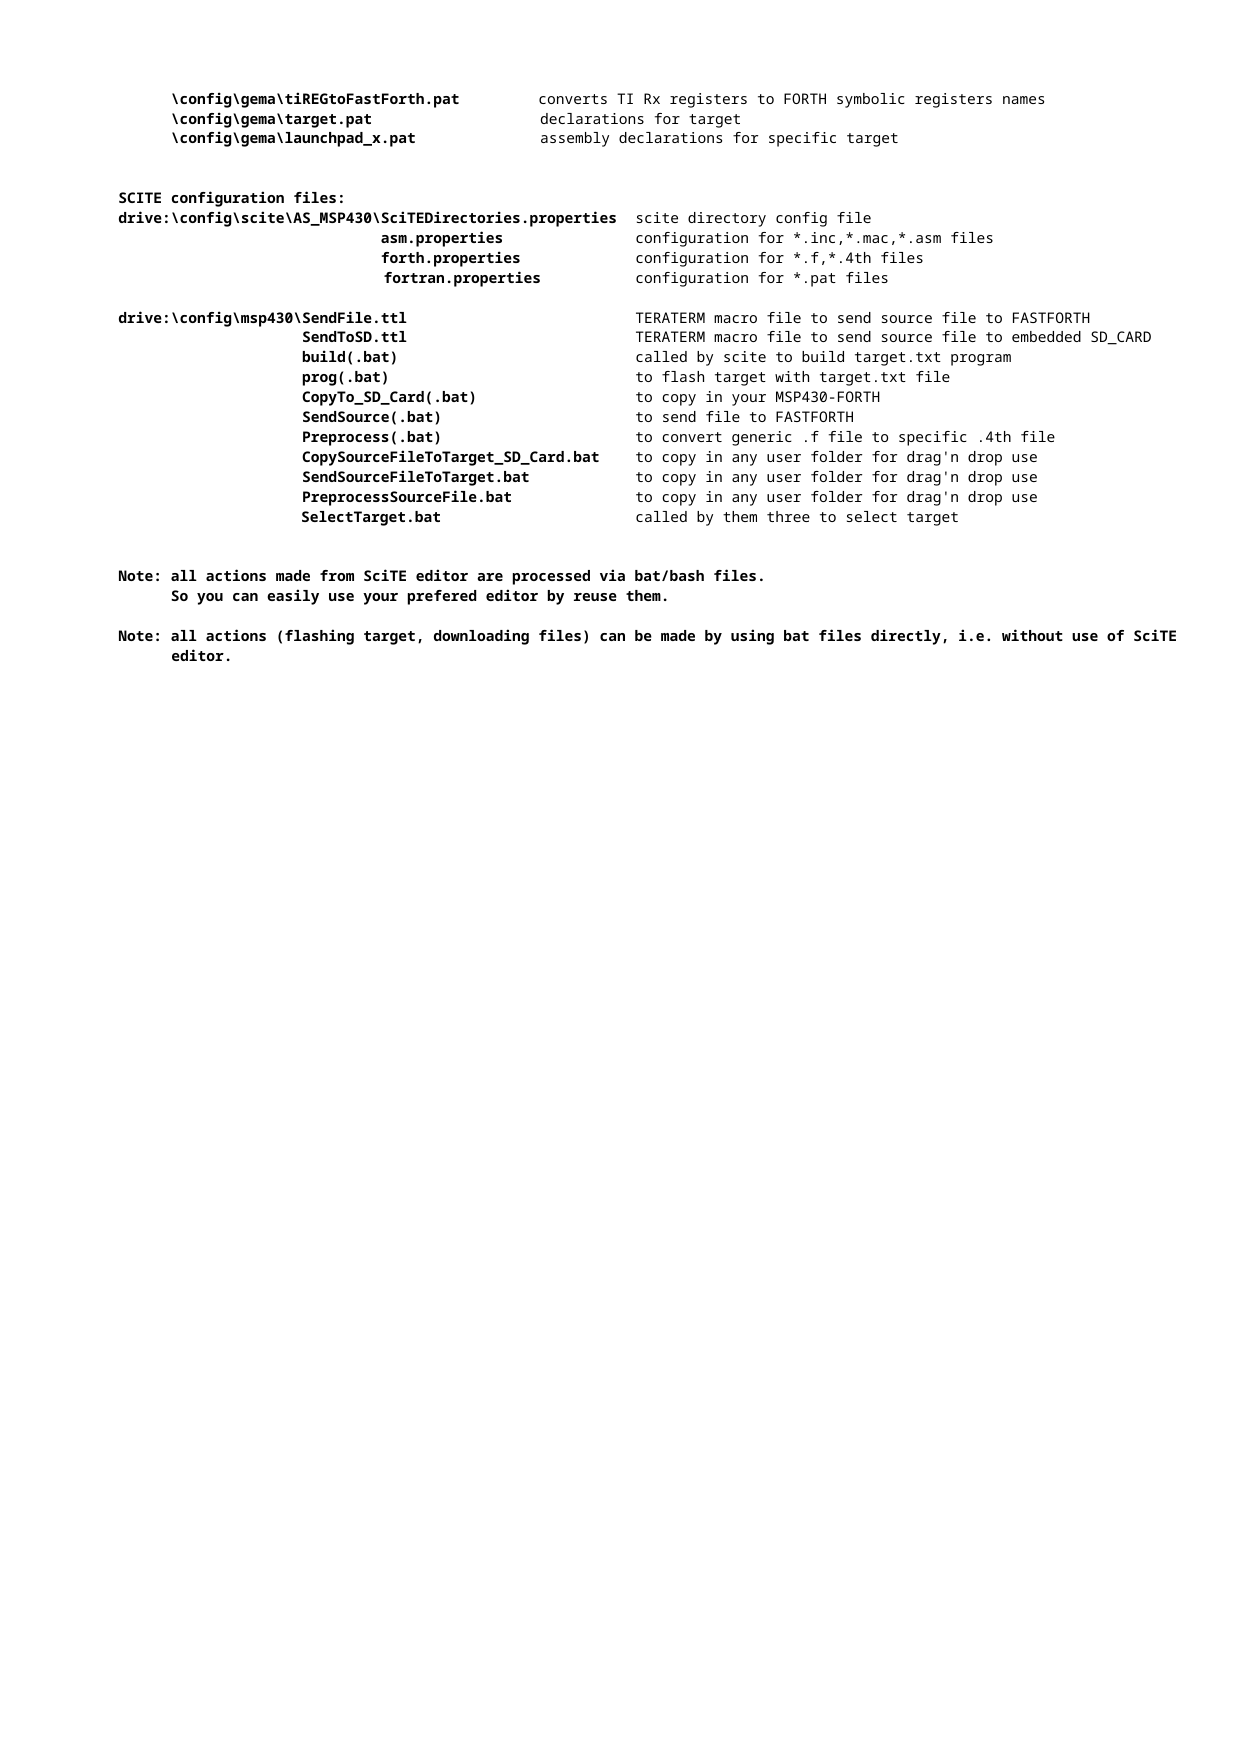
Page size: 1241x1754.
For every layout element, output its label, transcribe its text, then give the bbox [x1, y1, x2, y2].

text drive:\config\msp430\SendFile.ttl TERATERM macro file to send source file to FASTFORTH [118, 307, 1181, 327]
text asm.properties configuration for *.inc,*.mac,*.asm files [118, 228, 1181, 248]
text fortran.properties configuration for *.pat files [118, 268, 1181, 287]
text SendSourceFileToTarget.bat to copy in any user folder for drag'n drop use [118, 467, 1181, 486]
text drive:\config\scite\AS_MSP430\SciTEDirectories.properties scite directory config file [118, 208, 1181, 228]
text So you can easily use your prefered editor by reuse them. [118, 586, 1181, 606]
text SendToSD.ttl TERATERM macro file to send source file to embedded SD_CARD [118, 327, 1181, 347]
text Preprocess(.bat) to convert generic .f file to specific .4th file [118, 427, 1181, 447]
text CopyTo_SD_Card(.bat) to copy in your MSP430-FORTH [118, 387, 1181, 407]
text PreprocessSourceFile.bat to copy in any user folder for drag'n drop use [118, 486, 1181, 506]
text build(.bat) called by scite to build target.txt program [118, 347, 1181, 367]
text Note: all actions (flashing target, downloading files) can be made by using bat files directly, i.e. without use of SciTE editor. [118, 626, 1181, 666]
text SendSource(.bat) to send file to FASTFORTH [118, 407, 1181, 427]
text prog(.bat) to flash target with target.txt file [118, 367, 1181, 387]
text \config\gema\launchpad_x.pat assembly declarations for specific target [118, 128, 1181, 148]
text \config\gema\tiREGtoFastForth.pat converts TI Rx registers to FORTH symbolic registers names [118, 88, 1181, 108]
text SCITE configuration files: [118, 188, 1181, 208]
text forth.properties configuration for *.f,*.4th files [118, 248, 1181, 268]
text CopySourceFileToTarget_SD_Card.bat to copy in any user folder for drag'n drop use [118, 447, 1181, 467]
text SelectTarget.bat called by them three to select target [118, 506, 1181, 526]
text Note: all actions made from SciTE editor are processed via bat/bash files. [118, 566, 1181, 586]
text \config\gema\target.pat declarations for target [118, 108, 1181, 128]
